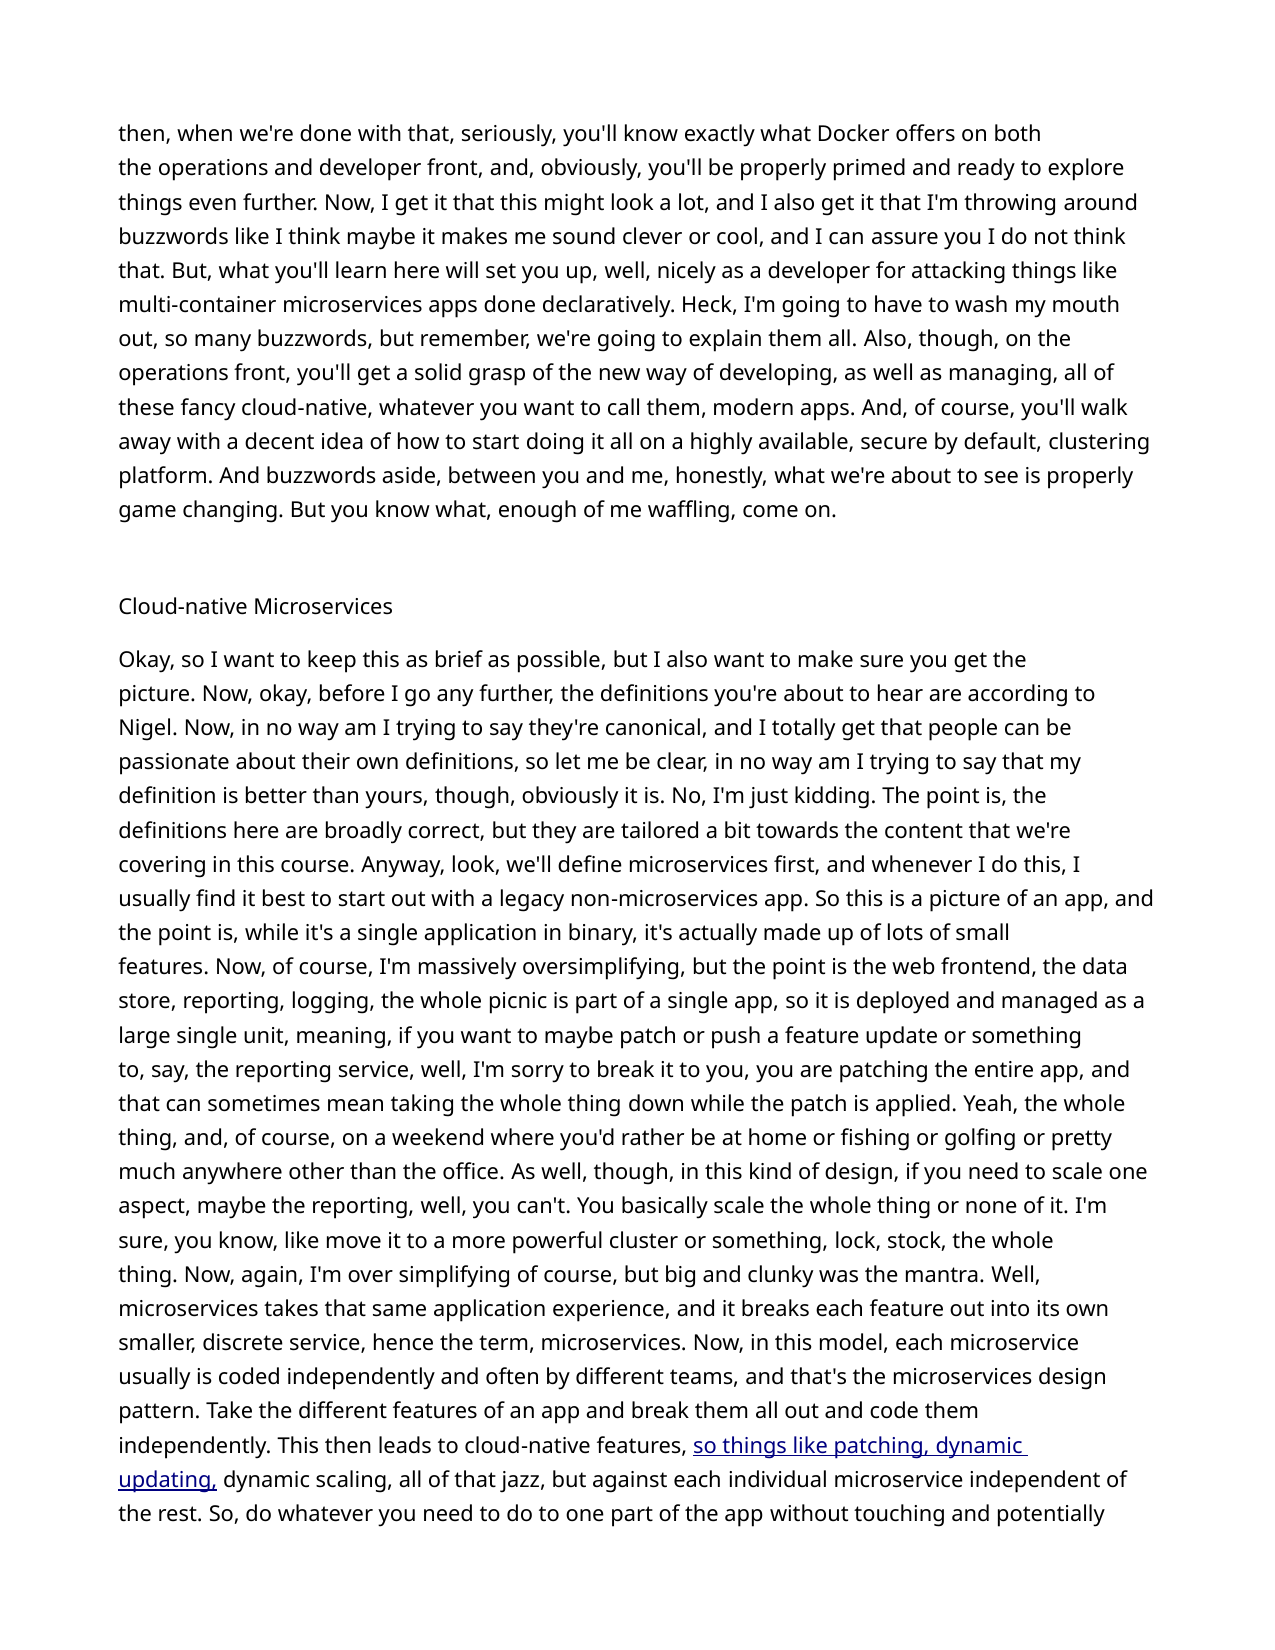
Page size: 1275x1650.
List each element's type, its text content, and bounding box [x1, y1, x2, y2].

text Okay, so I want to keep this as brief as possible, but I also want to make sure you get the picture. Now, okay, before I go any further, the definitions you're about to hear are according to Nigel. Now, in no way am I trying to say they're canonical, and I totally get that people can be passionate about their own definitions, so let me be clear, in no way am I trying to say that my definition is better than yours, though, obviously it is. No, I'm just kidding. The point is, the definitions here are broadly correct, but they are tailored a bit towards the content that we're covering in this course. Anyway, look, we'll define microservices first, and whenever I do this, I usually find it best to start out with a legacy non‑microservices app. So this is a picture of an app, and the point is, while it's a single application in binary, it's actually made up of lots of small features. Now, of course, I'm massively oversimplifying, but the point is the web frontend, the data store, reporting, logging, the whole picnic is part of a single app, so it is deployed and managed as a large single unit, meaning, if you want to maybe patch or push a feature update or something to, say, the reporting service, well, I'm sorry to break it to you, you are patching the entire app, and that can sometimes mean taking the whole thing down while the patch is applied. Yeah, the whole thing, and, of course, on a weekend where you'd rather be at home or fishing or golfing or pretty much anywhere other than the office. As well, though, in this kind of design, if you need to scale one aspect, maybe the reporting, well, you can't. You basically scale the whole thing or none of it. I'm sure, you know, like move it to a more powerful cluster or something, lock, stock, the whole thing. Now, again, I'm over simplifying of course, but big and clunky was the mantra. Well, microservices takes that same application experience, and it breaks each feature out into its own smaller, discrete service, hence the term, microservices. Now, in this model, each microservice usually is coded independently and often by different teams, and that's the microservices design pattern. Take the different features of an app and break them all out and code them independently. This then leads to cloud‑native features, so things like patching, dynamic updating, dynamic scaling, all of that jazz, but against each individual microservice independent of the rest. So, do whatever you need to do to one part of the app without touching and potentially [118, 644, 1157, 1528]
text then, when we're done with that, seriously, you'll know exactly what Docker offers on both the operations and developer front, and, obviously, you'll be properly primed and ready to explore things even further. Now, I get it that this might look a lot, and I also get it that I'm throwing around buzzwords like I think maybe it makes me sound clever or cool, and I can assure you I do not think that. But, what you'll learn here will set you up, well, nicely as a developer for attacking things like multi‑container microservices apps done declaratively. Heck, I'm going to have to wash my mouth out, so many buzzwords, but remember, we're going to explain them all. Also, though, on the operations front, you'll get a solid grasp of the new way of developing, as well as managing, all of these fancy cloud‑native, whatever you want to call them, modern apps. And, of course, you'll walk away with a decent idea of how to start doing it all on a highly available, secure by default, clustering platform. And buzzwords aside, between you and me, honestly, what we're about to see is properly game changing. But you know what, enough of me waffling, come on. [118, 118, 1157, 524]
subtitle Cloud-native Microservices [118, 591, 1157, 620]
